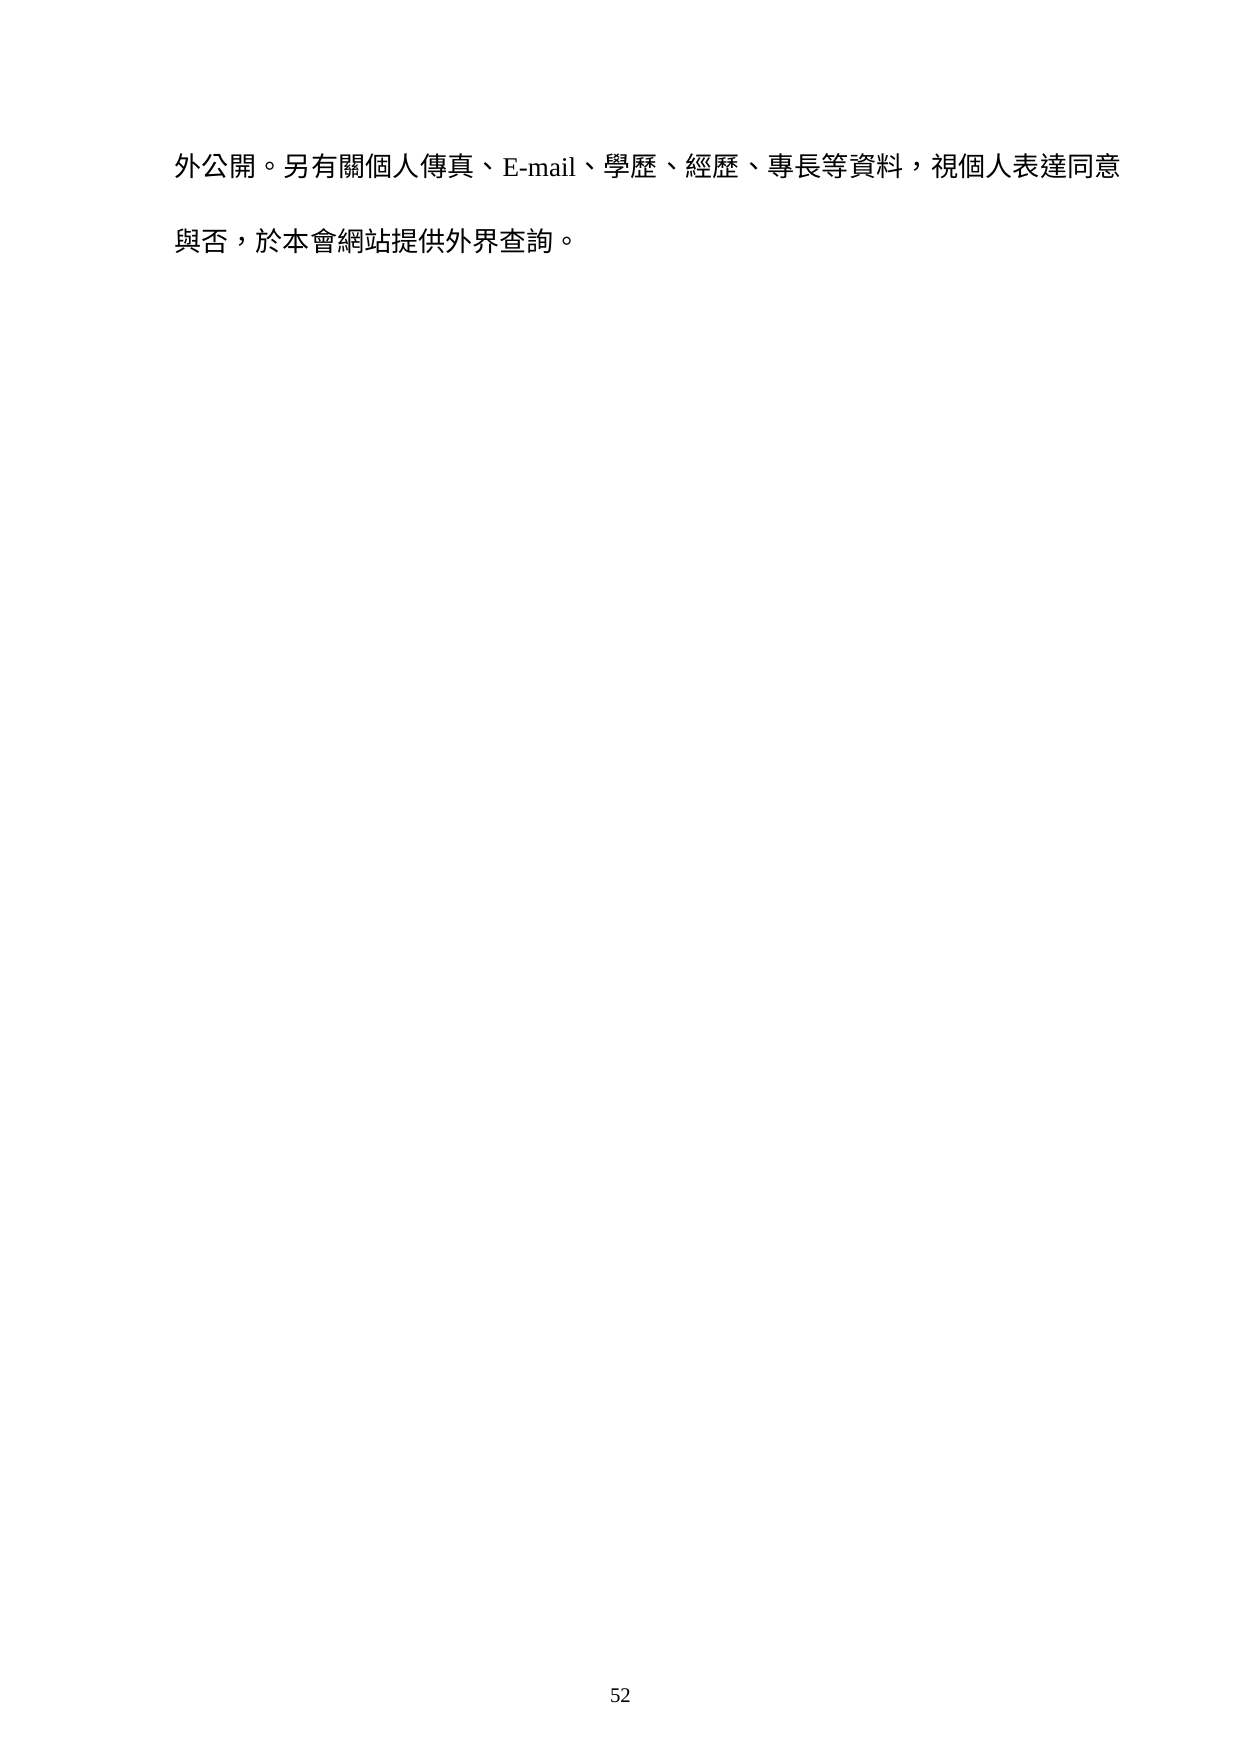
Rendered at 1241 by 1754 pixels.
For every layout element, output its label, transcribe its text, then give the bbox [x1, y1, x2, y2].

list 研究人才基本資料中，有關個人的姓名、服務機關、連絡電話（公）及著作目錄等，將於本會網站，提供外界查詢；至於個人身分證號碼、連絡電話（私）、戶籍地址、出生年月日等個人私密資料，依「個人資料保護法」之規定，不對外公開。另有關個人傳真、E-mail、學歷、經歷、專長等資料，視個人表達同意與否，於本會網站提供外界查詢。 [118, 127, 1122, 277]
